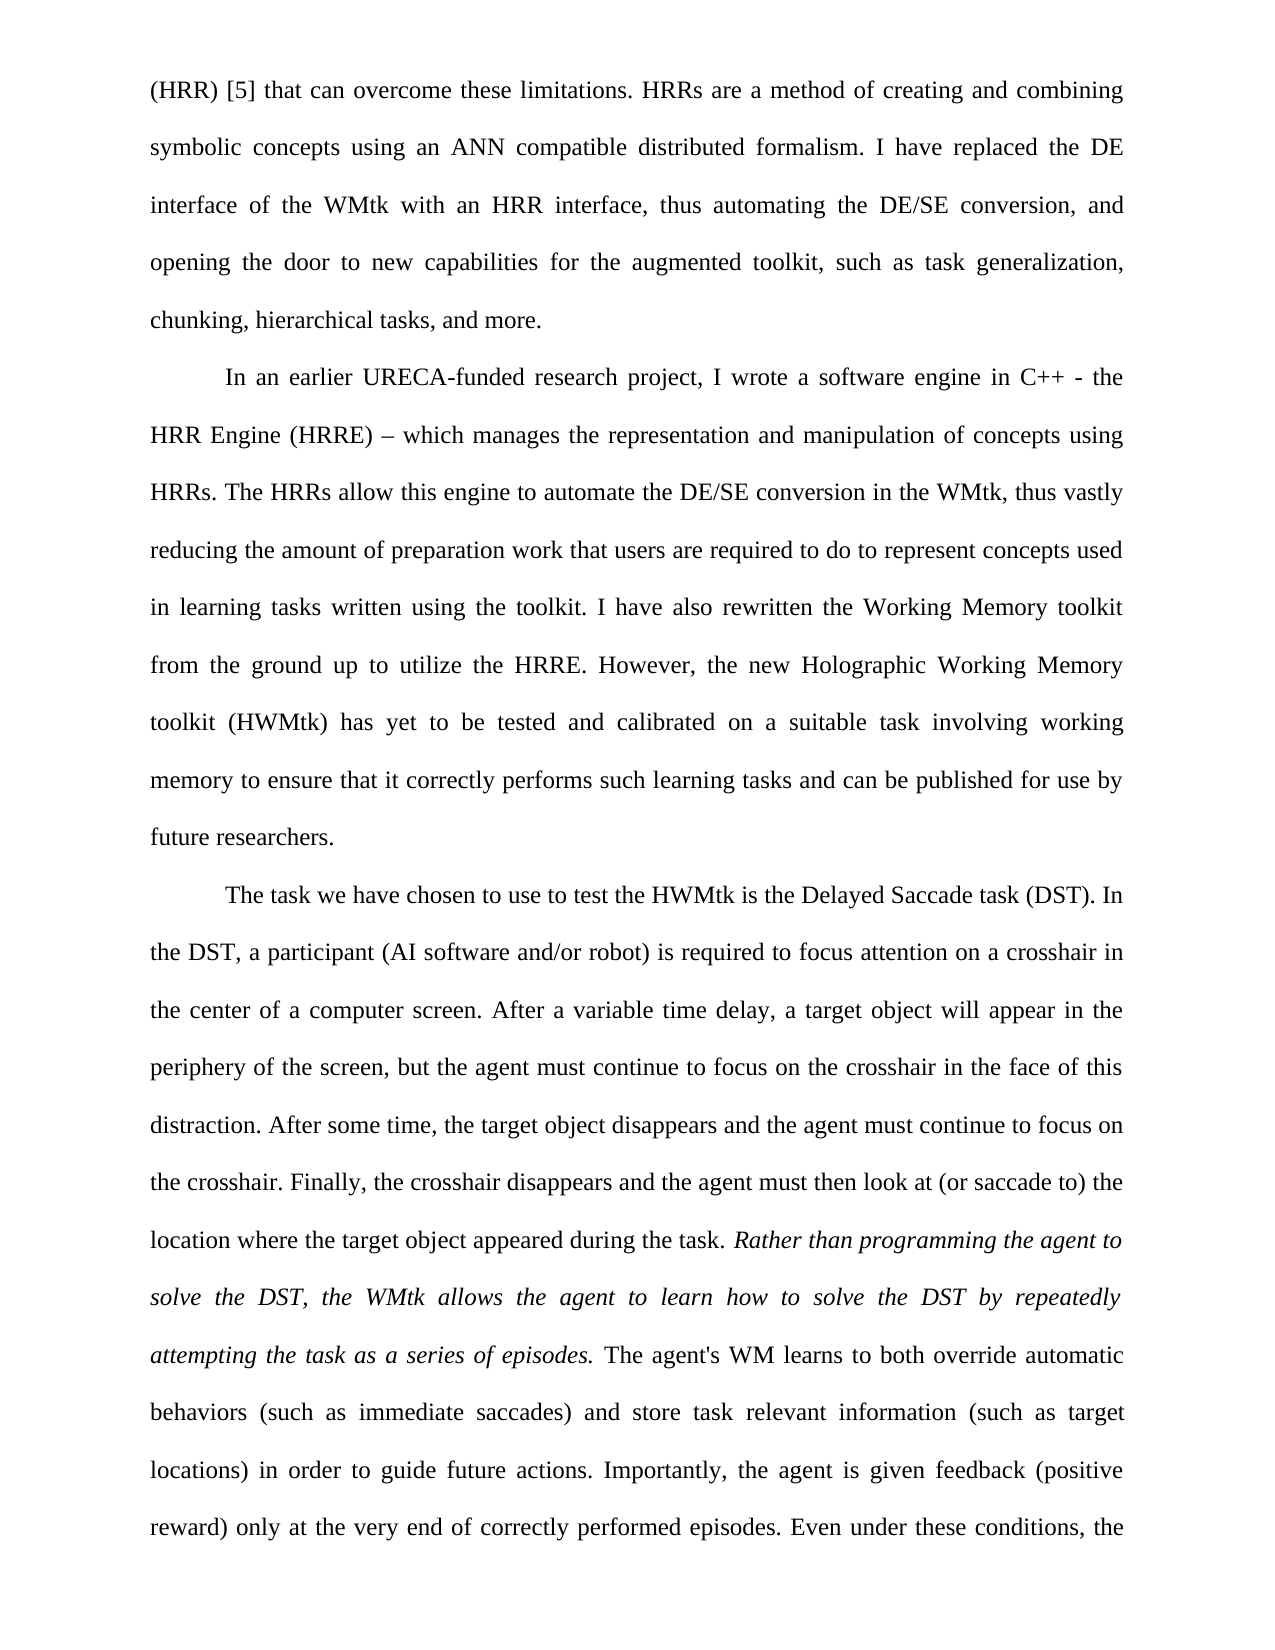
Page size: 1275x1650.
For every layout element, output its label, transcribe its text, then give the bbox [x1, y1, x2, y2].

text The task we have chosen to use to test the HWMtk is the Delayed Saccade task (DST). In the DST, a participant (AI software and/or robot) is required to focus attention on a crosshair in the center of a computer screen. After a variable time delay, a target object will appear in the periphery of the screen, but the agent must continue to focus on the crosshair in the face of this distraction. After some time, the target object disappears and the agent must continue to focus on the crosshair. Finally, the crosshair disappears and the agent must then look at (or saccade to) the location where the target object appeared during the task. Rather than programming the agent to solve the DST, the WMtk allows the agent to learn how to solve the DST by repeatedly attempting the task as a series of episodes. The agent's WM learns to both override automatic behaviors (such as immediate saccades) and store task ­relevant information (such as target locations) in order to guide future actions. Importantly, the agent is given feedback (positive reward) only at the very end of correctly performed episodes. Even under these conditions, the [150, 880, 1125, 1541]
text In an earlier URECA-funded research project, I wrote a software engine in C++ - the HRR Engine (HRRE) – which manages the representation and manipulation of concepts using HRRs. The HRRs allow this engine to automate the DE/SE conversion in the WMtk, thus vastly reducing the amount of preparation work that users are required to do to represent concepts used in learning tasks written using the toolkit. I have also rewritten the Working Memory toolkit from the ground up to utilize the HRRE. However, the new Holographic Working Memory toolkit (HWMtk) has yet to be tested and calibrated on a suitable task involving working memory to ensure that it correctly performs such learning tasks and can be published for use by future researchers. [150, 362, 1125, 851]
text (HRR) [5] that can overcome these limitations. HRRs are a method of creating and combining symbolic concepts using an ANN compatible distributed formalism. I have replaced the DE interface of the WMtk with an HRR interface, thus automating the DE/SE conversion, and opening the door to new capabilities for the augmented toolkit, such as task generalization, chunking, hierarchical tasks, and more. [150, 75, 1125, 334]
